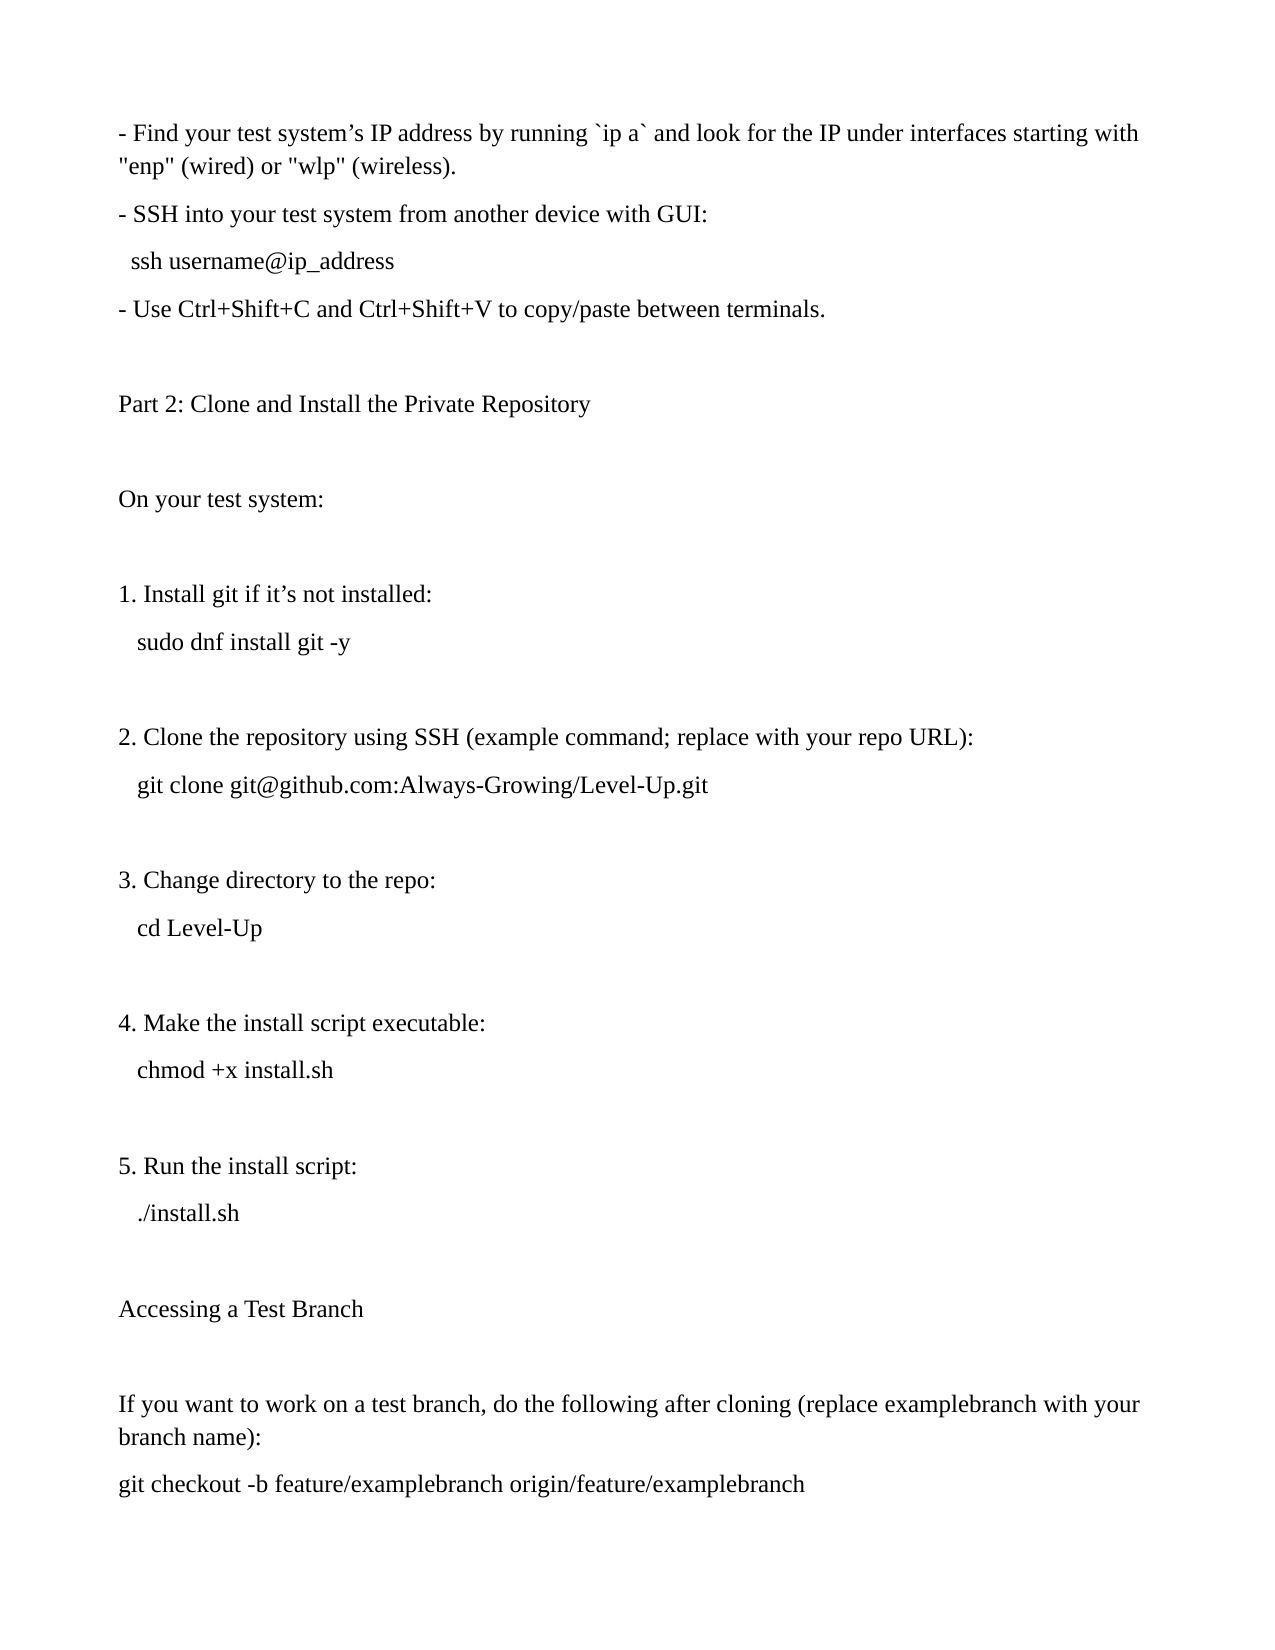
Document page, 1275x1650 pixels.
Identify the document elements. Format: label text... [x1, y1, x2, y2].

text 4. Make the install script executable: [118, 1008, 1157, 1037]
text Accessing a Test Branch [118, 1294, 1157, 1322]
text ./install.sh [118, 1198, 1157, 1227]
text 3. Change directory to the repo: [118, 865, 1157, 894]
text Part 2: Clone and Install the Private Repository [118, 389, 1157, 418]
text git checkout -b feature/examplebranch origin/feature/examplebranch [118, 1469, 1157, 1498]
text - SSH into your test system from another device with GUI: [118, 199, 1157, 227]
text 5. Run the install script: [118, 1151, 1157, 1179]
text 2. Clone the repository using SSH (example command; replace with your repo URL): [118, 722, 1157, 751]
text 1. Install git if it’s not installed: [118, 579, 1157, 608]
text - Use Ctrl+Shift+C and Ctrl+Shift+V to copy/paste between terminals. [118, 294, 1157, 323]
text cd Level-Up [118, 913, 1157, 942]
text On your test system: [118, 484, 1157, 513]
text chmod +x install.sh [118, 1056, 1157, 1084]
text If you want to work on a test branch, do the following after cloning (replace examplebranch with your branch name): [118, 1389, 1157, 1451]
text git clone git@github.com:Always-Growing/Level-Up.git [118, 770, 1157, 799]
text - Find your test system’s IP address by running `ip a` and look for the IP under interfaces starting with "enp" (wired) or "wlp" (wireless). [118, 118, 1157, 180]
text sudo dnf install git -y [118, 627, 1157, 656]
text ssh username@ip_address [118, 246, 1157, 275]
